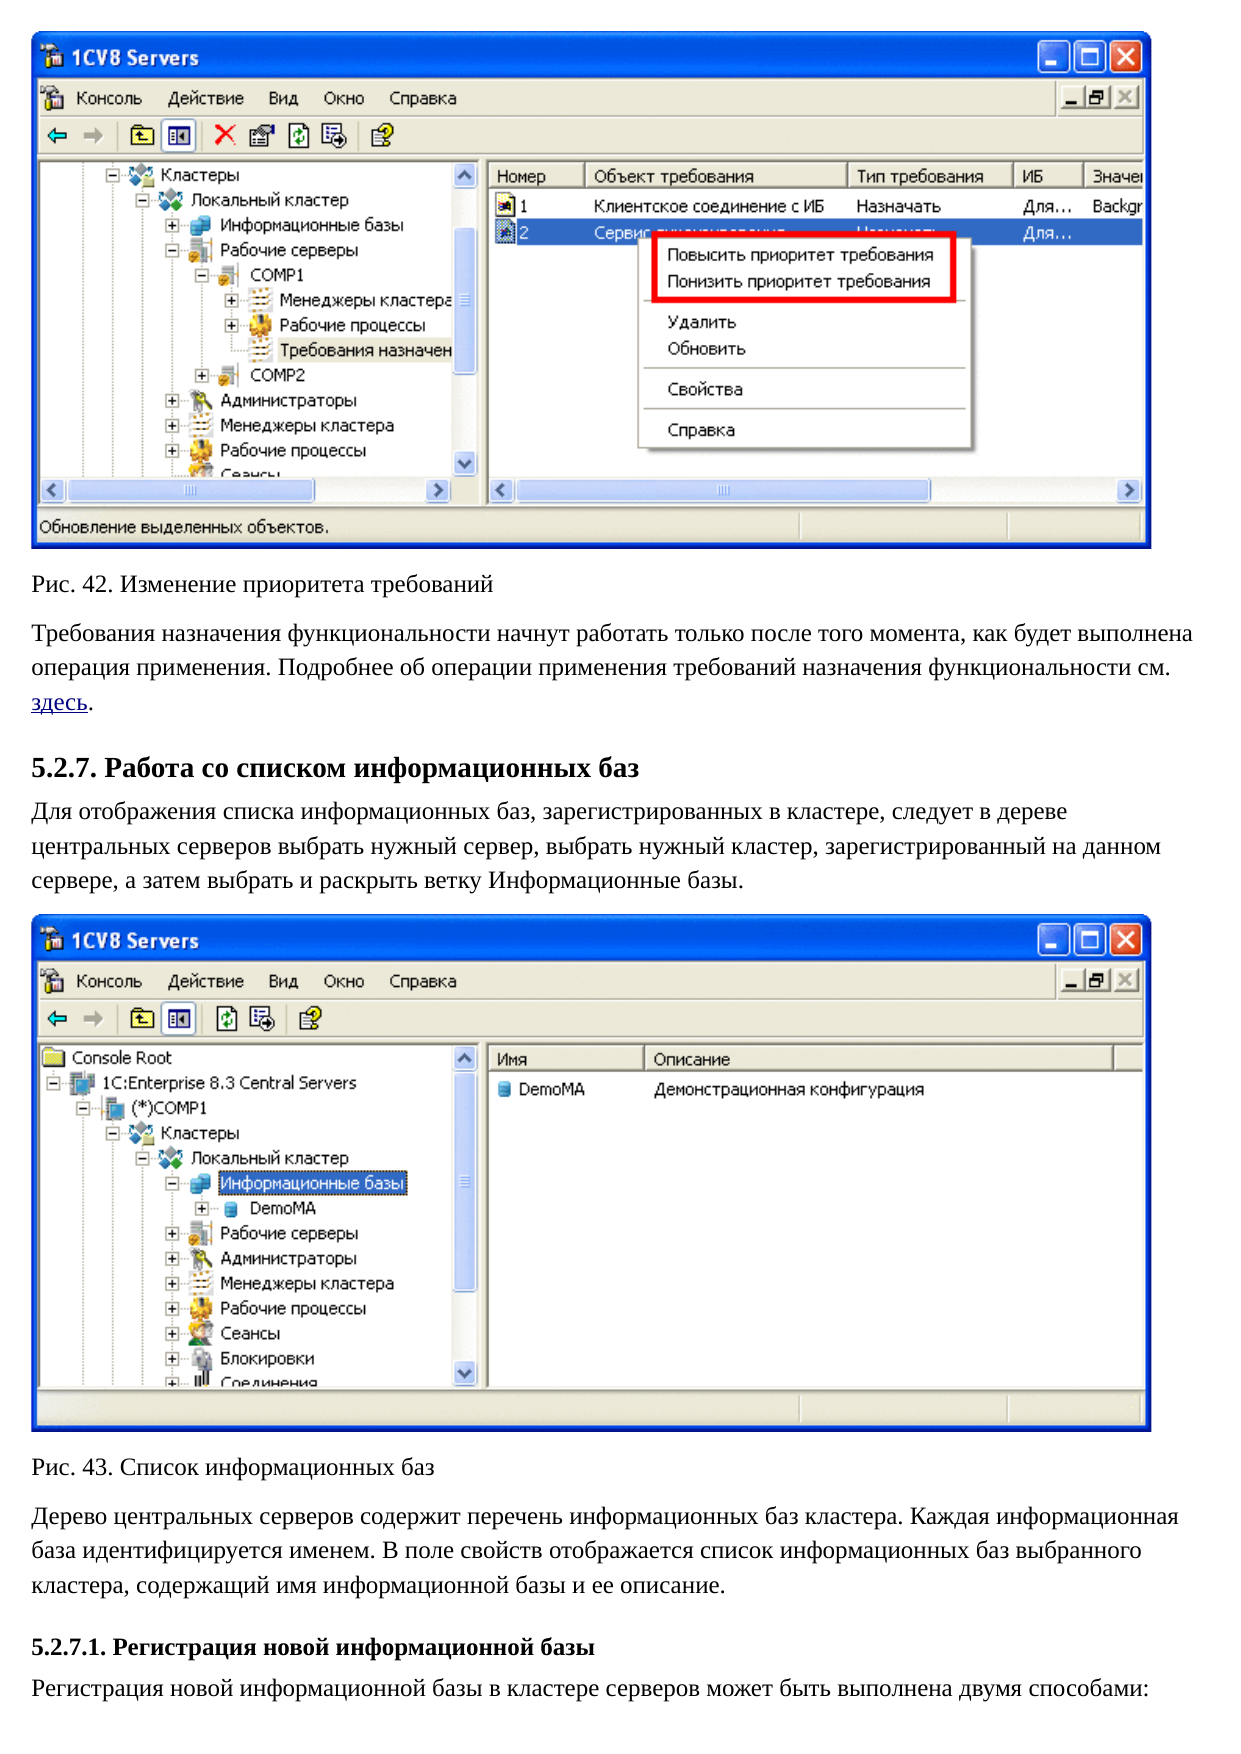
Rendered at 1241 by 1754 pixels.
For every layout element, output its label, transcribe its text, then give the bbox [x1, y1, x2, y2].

subtitle 5.2.7.1. Регистрация новой информационной базы [31, 1632, 1212, 1660]
text Требования назначения функциональности начнут работать только после того момента, как будет выполнена операция применения. Подробнее об операции применения требований назначения функциональности см. здесь. [31, 618, 1212, 716]
text Рис. 42. Изменение приоритета требований [31, 569, 1212, 597]
subtitle 5.2.7. Работа со списком информационных баз [31, 750, 1212, 784]
text Для отображения списка информационных баз, зарегистрированных в кластере, следует в дереве центральных серверов выбрать нужный сервер, выбрать нужный кластер, зарегистрированный на данном сервере, а затем выбрать и раскрыть ветку Информационные базы. [31, 796, 1212, 894]
text Рис. 43. Список информационных баз [31, 1452, 1212, 1481]
picture [31, 914, 1152, 1432]
text Регистрация новой информационной базы в кластере серверов может быть выполнена двумя способами: [31, 1673, 1212, 1702]
picture [31, 31, 1152, 549]
text Дерево центральных серверов содержит перечень информационных баз кластера. Каждая информационная база идентифицируется именем. В поле свойств отображается список информационных баз выбранного кластера, содержащий имя информационной базы и ее описание. [31, 1501, 1212, 1599]
